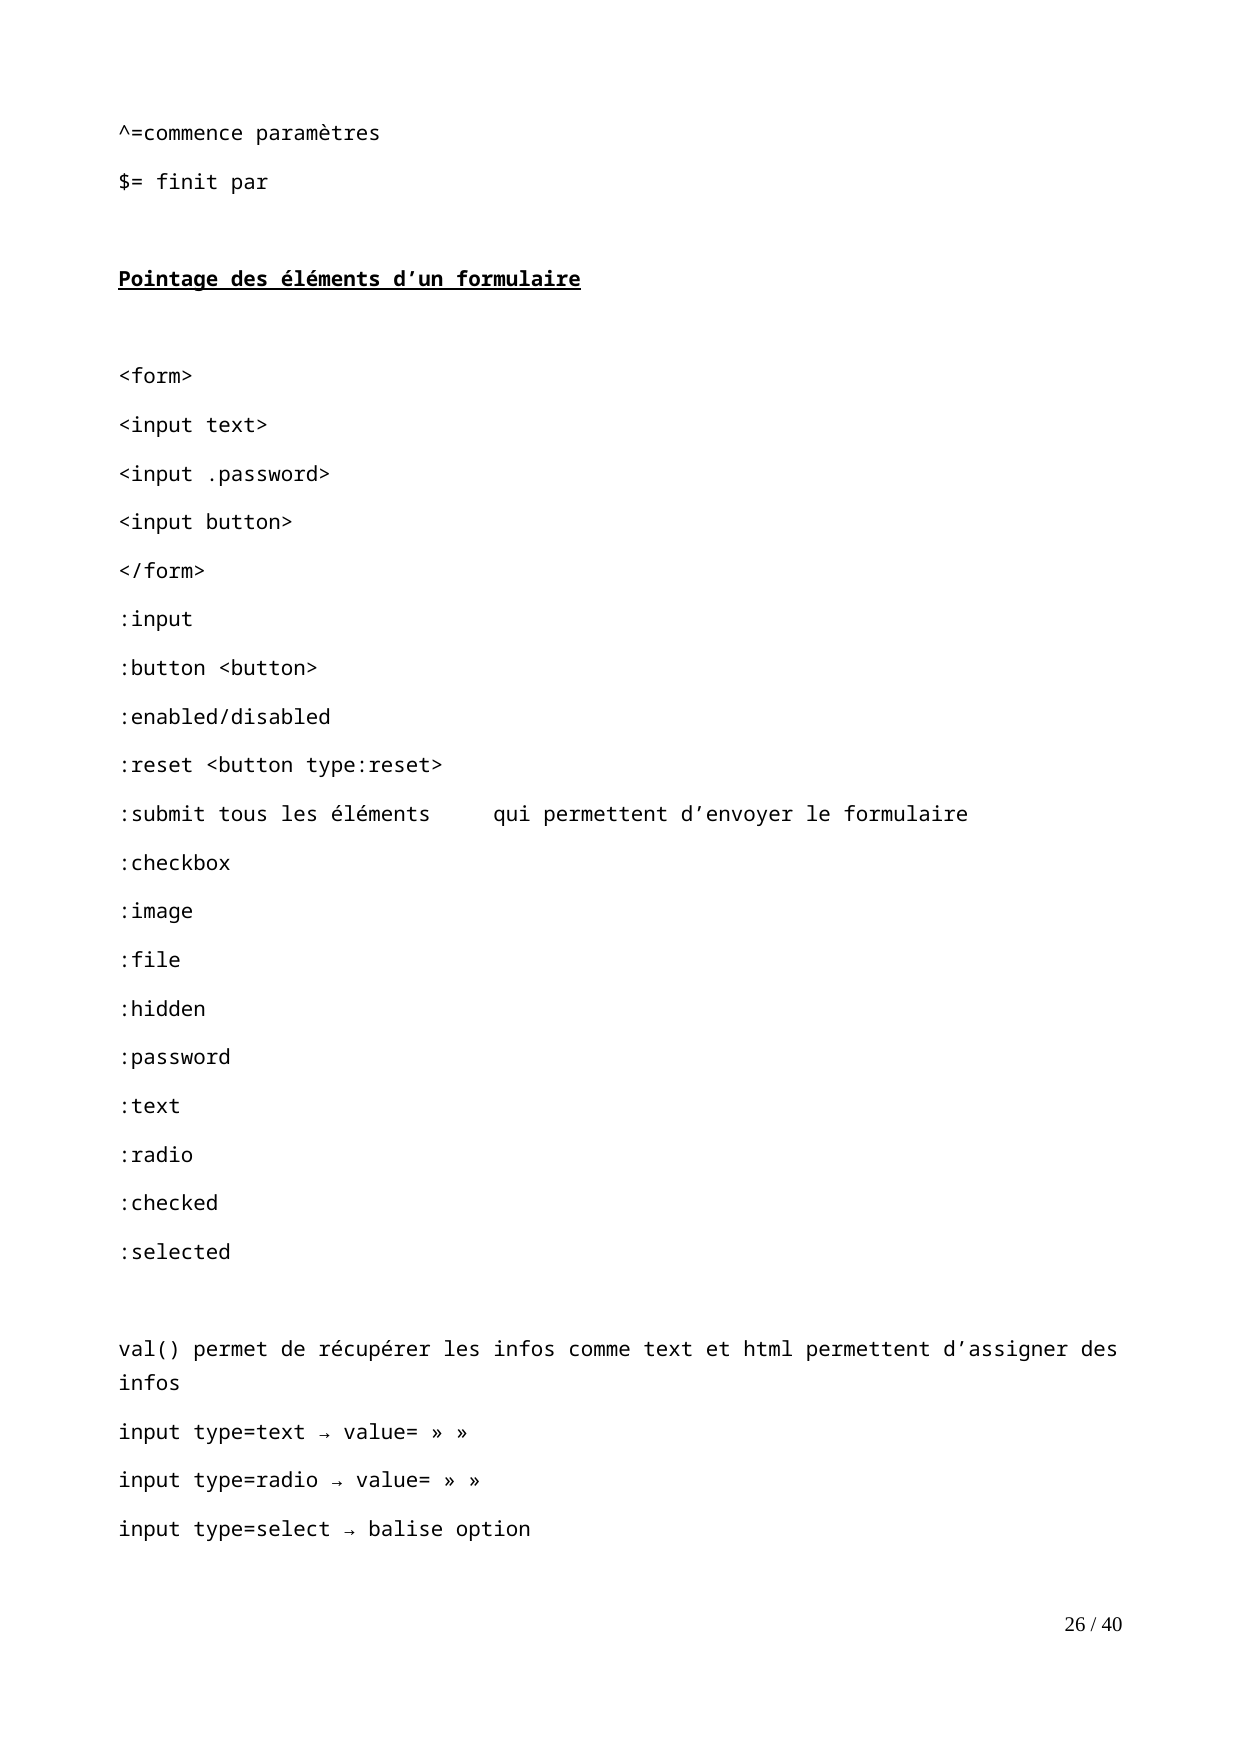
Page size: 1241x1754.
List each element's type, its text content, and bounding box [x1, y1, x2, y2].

text :checkbox [118, 848, 1122, 876]
text :text [118, 1091, 1122, 1119]
text :image [118, 896, 1122, 925]
text input type=select → balise option [118, 1514, 1122, 1543]
text input type=radio → value= » » [118, 1466, 1122, 1494]
text ^=commence paramètres [118, 118, 1122, 147]
text <input text> [118, 410, 1122, 438]
text <input .password> [118, 459, 1122, 487]
text :selected [118, 1237, 1122, 1265]
text <input button> [118, 507, 1122, 536]
text :file [118, 945, 1122, 973]
text :checked [118, 1188, 1122, 1217]
text <form> [118, 361, 1122, 390]
text :hidden [118, 994, 1122, 1022]
text input type=text → value= » » [118, 1417, 1122, 1445]
text :reset <button type:reset> [118, 751, 1122, 779]
text :password [118, 1042, 1122, 1071]
text $= finit par [118, 167, 1122, 195]
text :input [118, 604, 1122, 633]
text :enabled/disabled [118, 702, 1122, 730]
text :radio [118, 1140, 1122, 1168]
text </form> [118, 556, 1122, 584]
text val() permet de récupérer les infos comme text et html permettent d’assigner des infos [118, 1334, 1122, 1397]
text :button <button> [118, 653, 1122, 682]
text :submit tous les éléments qui permettent d’envoyer le formulaire [118, 799, 1122, 828]
text Pointage des éléments d’un formulaire [118, 264, 1122, 292]
